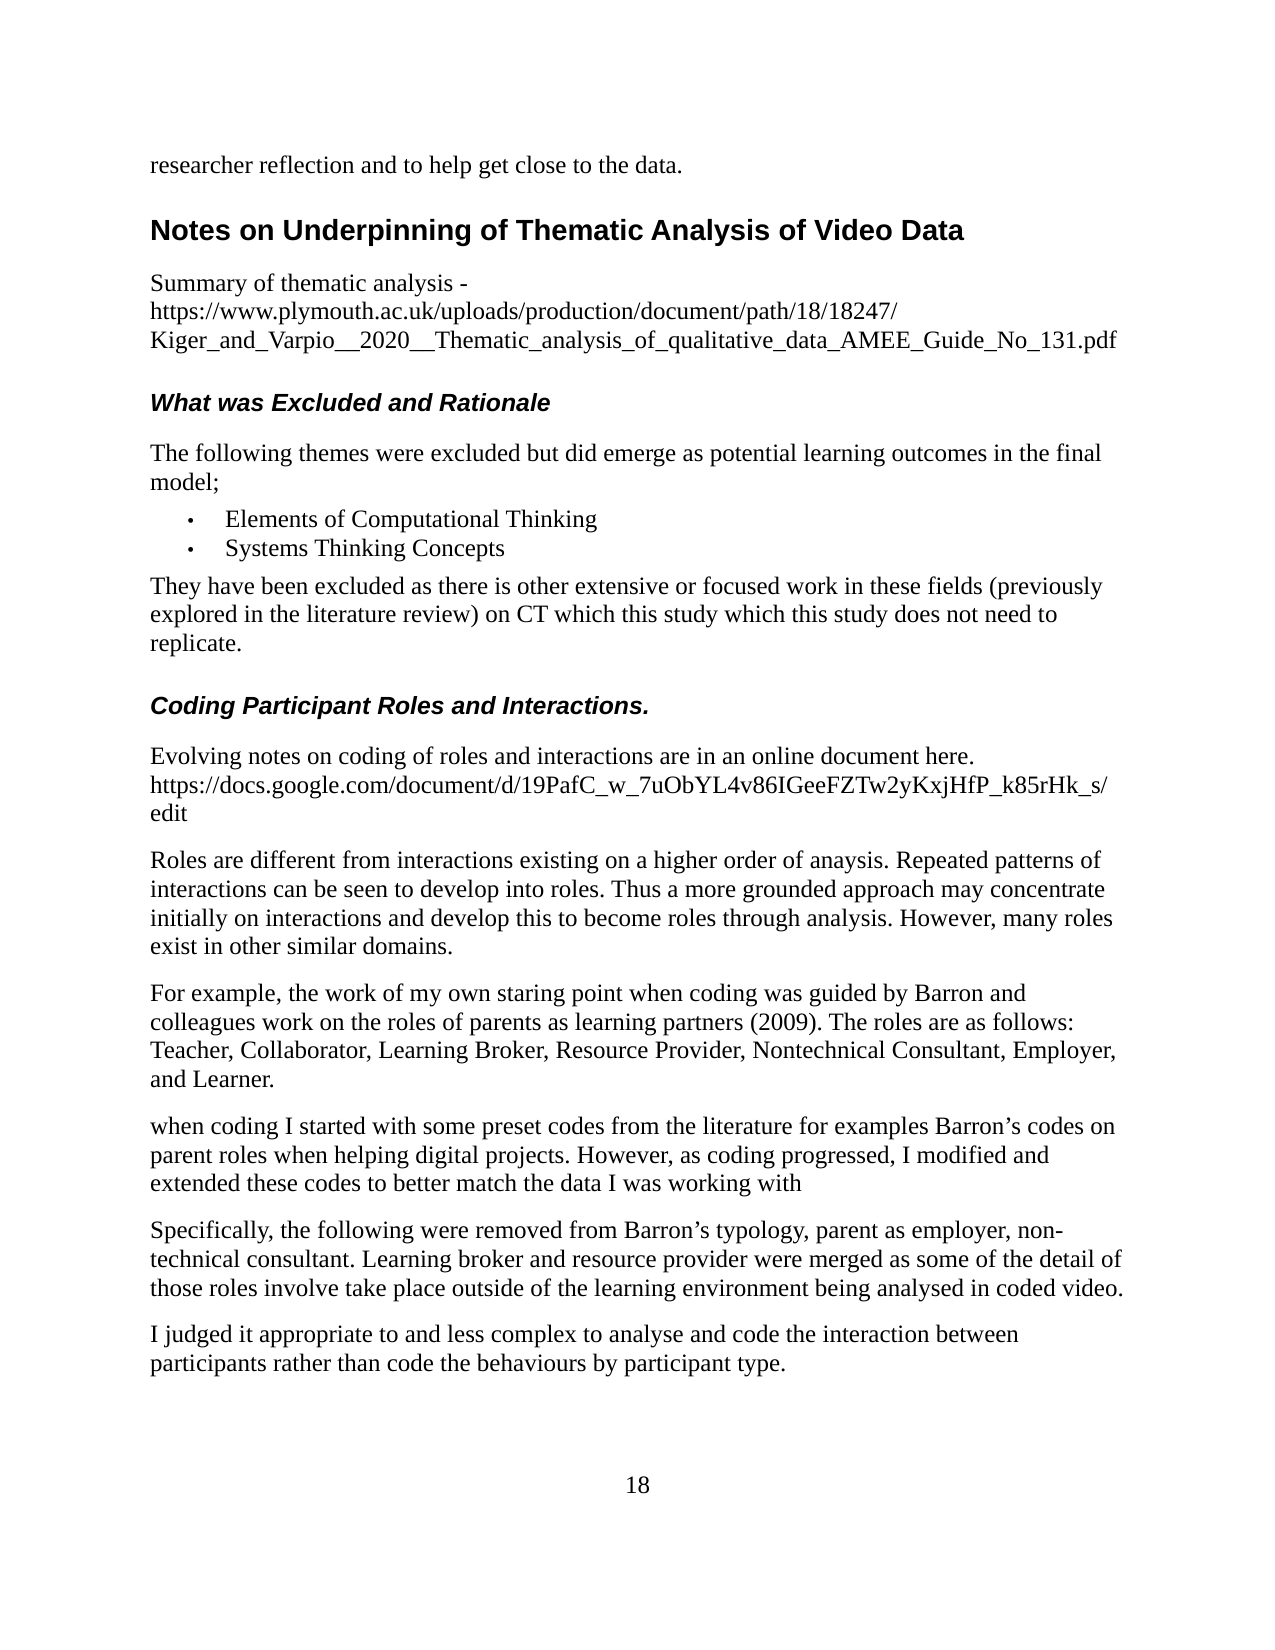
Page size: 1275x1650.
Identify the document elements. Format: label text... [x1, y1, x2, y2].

text researcher reflection and to help get close to the data. [150, 150, 1125, 179]
list Systems Thinking Concepts [187, 533, 1125, 562]
text They have been excluded as there is other extensive or focused work in these fields (previously explored in the literature review) on CT which this study which this study does not need to replicate. [150, 571, 1125, 657]
subtitle Coding Participant Roles and Interactions. [150, 691, 1125, 719]
text when coding I started with some preset codes from the literature for examples Barron’s codes on parent roles when helping digital projects. However, as coding progressed, I modified and extended these codes to better match the data I was working with [150, 1111, 1125, 1197]
text Specifically, the following were removed from Barron’s typology, parent as employer, non-technical consultant. Learning broker and resource provider were merged as some of the detail of those roles involve take place outside of the learning environment being analysed in coded video. [150, 1215, 1125, 1301]
text Evolving notes on coding of roles and interactions are in an online document here. https://docs.google.com/document/d/19PafC_w_7uObYL4v86IGeeFZTw2yKxjHfP_k85rHk_s/edit [150, 741, 1125, 827]
text Summary of thematic analysis - https://www.plymouth.ac.uk/uploads/production/document/path/18/18247/Kiger_and_Varpio__2020__Thematic_analysis_of_qualitative_data_AMEE_Guide_No_131.pdf [150, 268, 1125, 354]
subtitle What was Excluded and Rationale [150, 388, 1125, 416]
text Roles are different from interactions existing on a higher order of anaysis. Repeated patterns of interactions can be seen to develop into roles. Thus a more grounded approach may concentrate initially on interactions and develop this to become roles through analysis. However, many roles exist in other similar domains. [150, 845, 1125, 960]
text I judged it appropriate to and less complex to analyse and code the interaction between participants rather than code the behaviours by participant type. [150, 1319, 1125, 1377]
text The following themes were excluded but did emerge as potential learning outcomes in the final model; [150, 438, 1125, 495]
text For example, the work of my own staring point when coding was guided by Barron and colleagues work on the roles of parents as learning partners (2009). The roles are as follows: Teacher, Collaborator, Learning Broker, Resource Provider, Nontechnical Consultant, Employer, and Learner. [150, 978, 1125, 1093]
subtitle Notes on Underpinning of Thematic Analysis of Video Data [150, 213, 1125, 246]
list Elements of Computational Thinking [187, 504, 1125, 533]
